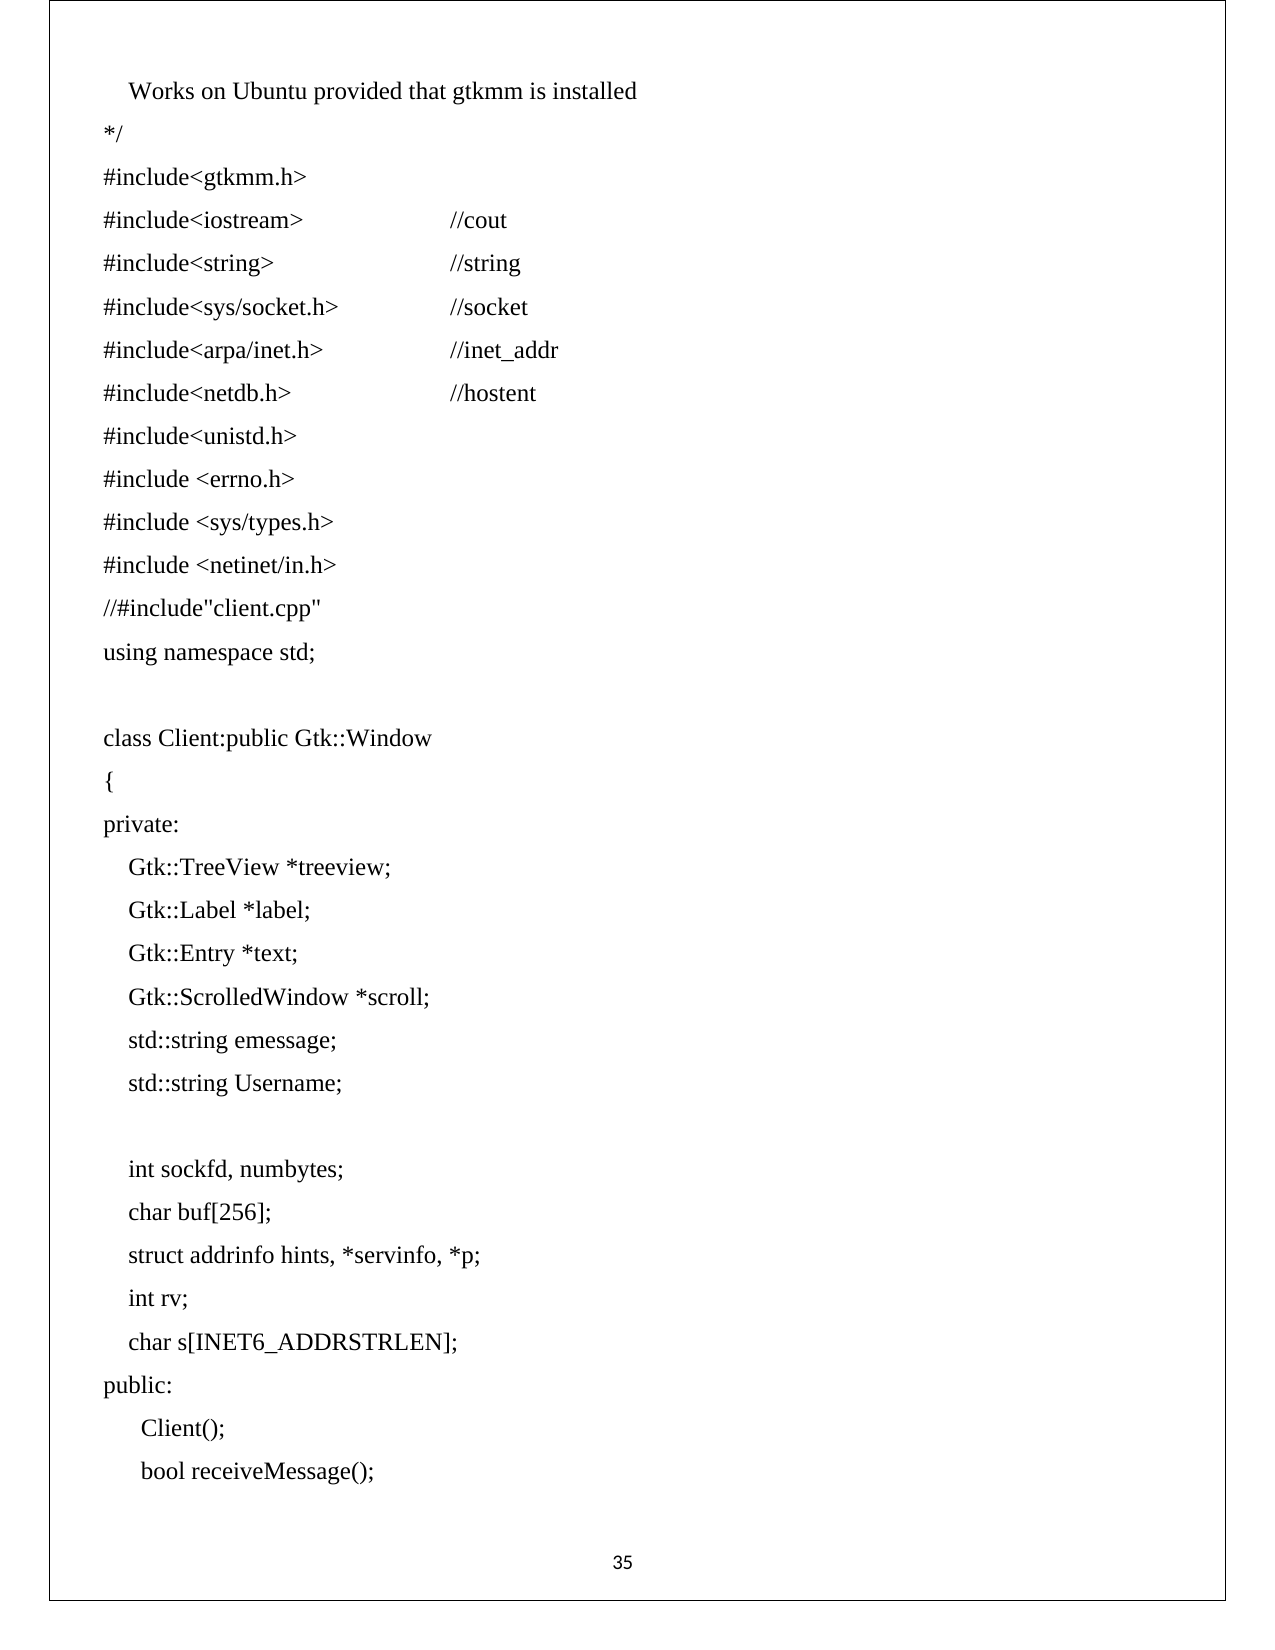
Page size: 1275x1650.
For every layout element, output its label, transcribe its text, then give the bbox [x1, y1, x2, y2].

text #include<arpa/inet.h> //inet_addr [103, 335, 1170, 363]
text #include<sys/socket.h> //socket [103, 292, 1170, 320]
text char s[INET6_ADDRSTRLEN]; [103, 1327, 1170, 1355]
text int sockfd, numbytes; [103, 1154, 1170, 1183]
text public: [103, 1370, 1170, 1398]
text private: [103, 809, 1170, 838]
text Gtk::Entry *text; [103, 938, 1170, 967]
text std::string emessage; [103, 1025, 1170, 1053]
text #include <netinet/in.h> [103, 550, 1170, 579]
text //#include"client.cpp" [103, 593, 1170, 622]
text Client(); [103, 1413, 1170, 1442]
text #include<netdb.h> //hostent [103, 378, 1170, 407]
text Works on Ubuntu provided that gtkmm is installed [103, 76, 1170, 105]
text bool receiveMessage(); [103, 1456, 1170, 1485]
text using namespace std; [103, 637, 1170, 665]
text Gtk::Label *label; [103, 895, 1170, 924]
text class Client:public Gtk::Window [103, 723, 1170, 752]
text char buf[256]; [103, 1197, 1170, 1226]
text #include <errno.h> [103, 464, 1170, 493]
text #include<iostream> //cout [103, 205, 1170, 234]
text #include<gtkmm.h> [103, 162, 1170, 191]
text Gtk::TreeView *treeview; [103, 852, 1170, 881]
text */ [103, 119, 1170, 148]
text int rv; [103, 1283, 1170, 1312]
text { [103, 766, 1170, 795]
text #include<unistd.h> [103, 421, 1170, 450]
text #include <sys/types.h> [103, 507, 1170, 536]
text struct addrinfo hints, *servinfo, *p; [103, 1240, 1170, 1269]
text Gtk::ScrolledWindow *scroll; [103, 982, 1170, 1010]
text std::string Username; [103, 1068, 1170, 1097]
text #include<string> //string [103, 248, 1170, 277]
